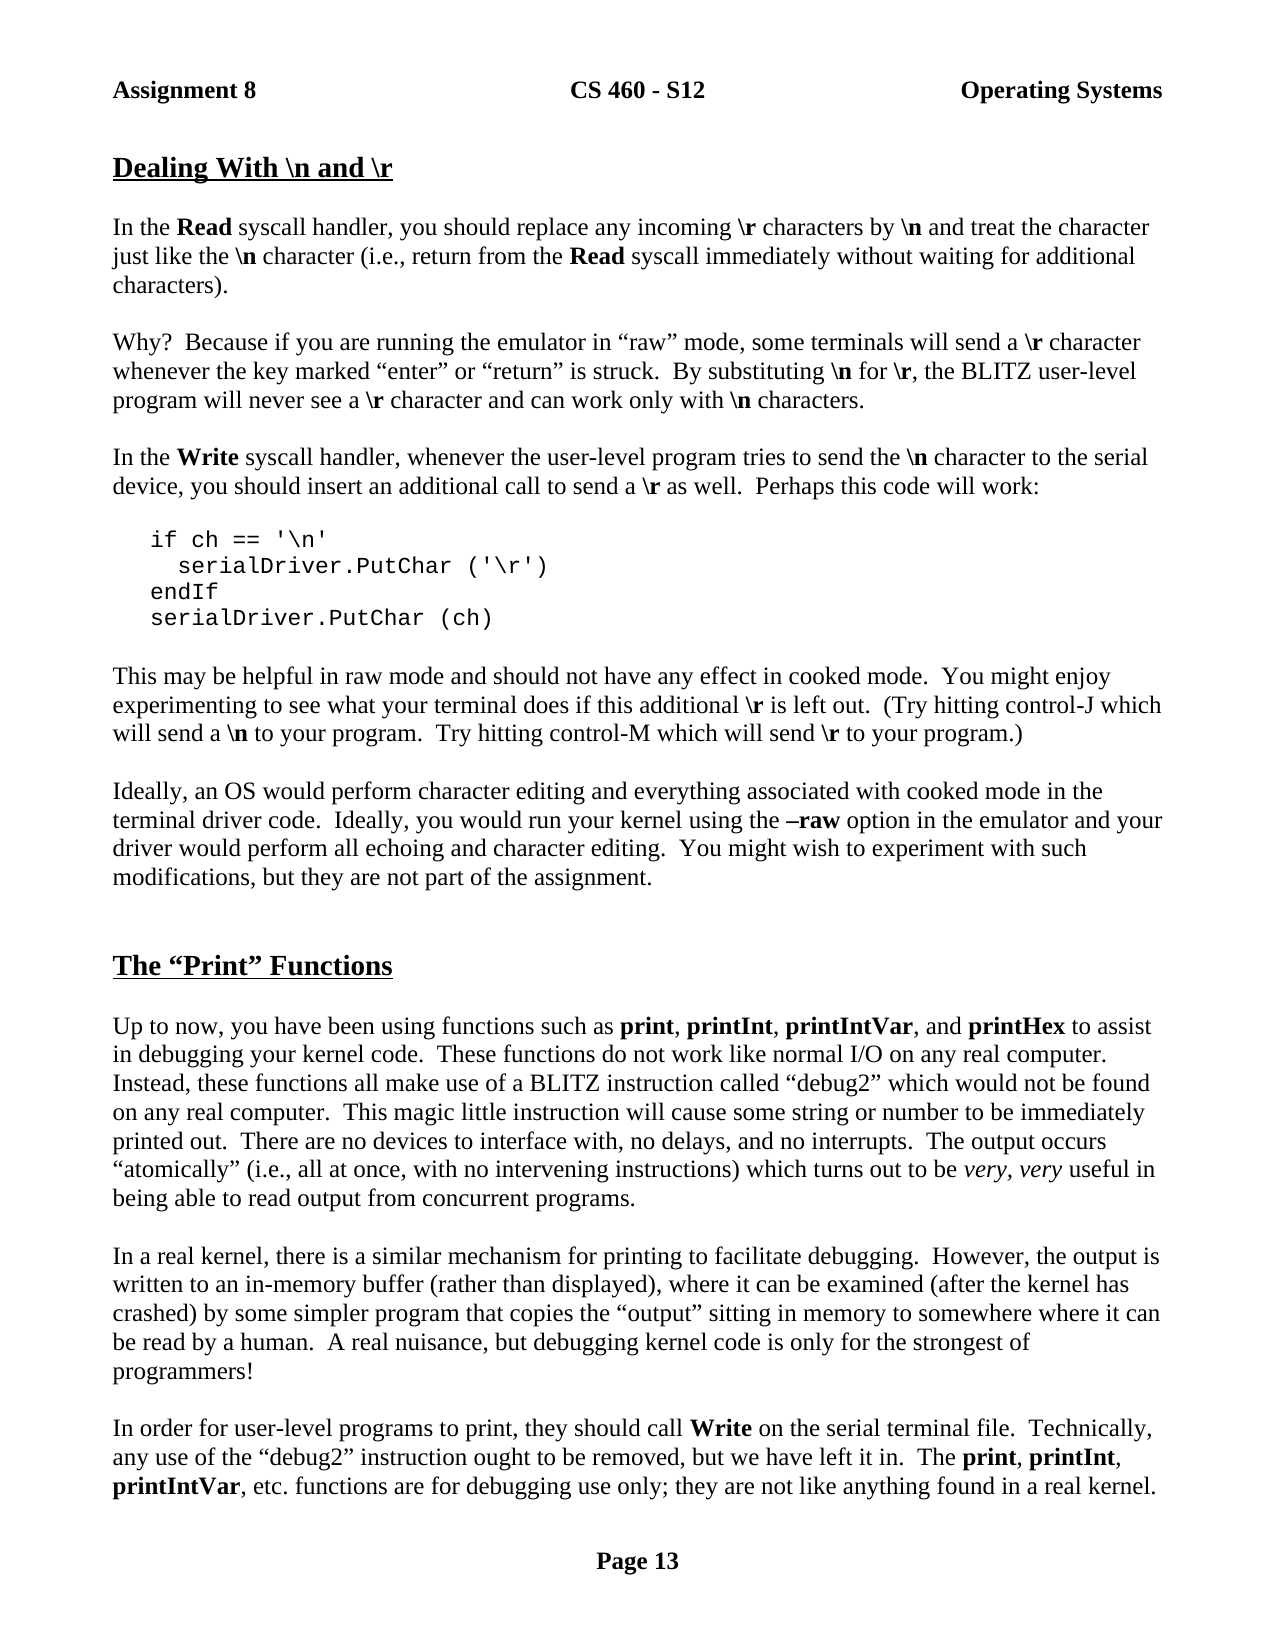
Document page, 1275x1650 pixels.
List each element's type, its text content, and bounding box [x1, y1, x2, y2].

text Ideally, an OS would perform character editing and everything associated with cooked mode in the terminal driver code. Ideally, you would run your kernel using the –raw option in the emulator and your driver would perform all echoing and character editing. You might wish to experiment with such modifications, but they are not part of the assignment. [112, 776, 1162, 891]
text if ch == '\n' [150, 528, 1162, 554]
text In the Read syscall handler, you should replace any incoming \r characters by \n and treat the character just like the \n character (i.e., return from the Read syscall immediately without waiting for additional characters). [112, 212, 1162, 298]
subtitle The “Print” Functions [112, 948, 1162, 982]
text This may be helpful in raw mode and should not have any effect in cooked mode. You might enjoy experimenting to see what your terminal does if this additional \r is left out. (Try hitting control-J which will send a \n to your program. Try hitting control-M which will send \r to your program.) [112, 661, 1162, 747]
text In a real kernel, there is a similar mechanism for printing to facilitate debugging. However, the output is written to an in-memory buffer (rather than displayed), where it can be examined (after the kernel has crashed) by some simpler program that copies the “output” sitting in memory to somewhere where it can be read by a human. A real nuisance, but debugging kernel code is only for the strongest of programmers! [112, 1241, 1162, 1384]
text serialDriver.PutChar (ch) [150, 606, 1162, 632]
text In order for user-level programs to print, they should call Write on the serial terminal file. Technically, any use of the “debug2” instruction ought to be removed, but we have left it in. The print, printInt, printIntVar, etc. functions are for debugging use only; they are not like anything found in a real kernel. [112, 1413, 1162, 1499]
text In the Write syscall handler, whenever the user-level program tries to send the \n character to the serial device, you should insert an additional call to send a \r as well. Perhaps this code will work: [112, 442, 1162, 500]
subtitle Dealing With \n and \r [112, 150, 1162, 183]
text endIf [150, 580, 1162, 606]
text Why? Because if you are running the emulator in “raw” mode, some terminals will send a \r character whenever the key marked “enter” or “return” is struck. By substituting \n for \r, the BLITZ user-level program will never see a \r character and can work only with \n characters. [112, 327, 1162, 413]
text serialDriver.PutChar ('\r') [150, 554, 1162, 580]
text Up to now, you have been using functions such as print, printInt, printIntVar, and printHex to assist in debugging your kernel code. These functions do not work like normal I/O on any real computer. Instead, these functions all make use of a BLITZ instruction called “debug2” which would not be found on any real computer. This magic little instruction will cause some string or number to be immediately printed out. There are no devices to interface with, no delays, and no interrupts. The output occurs “atomically” (i.e., all at once, with no intervening instructions) which turns out to be very, very useful in being able to read output from concurrent programs. [112, 1011, 1162, 1212]
